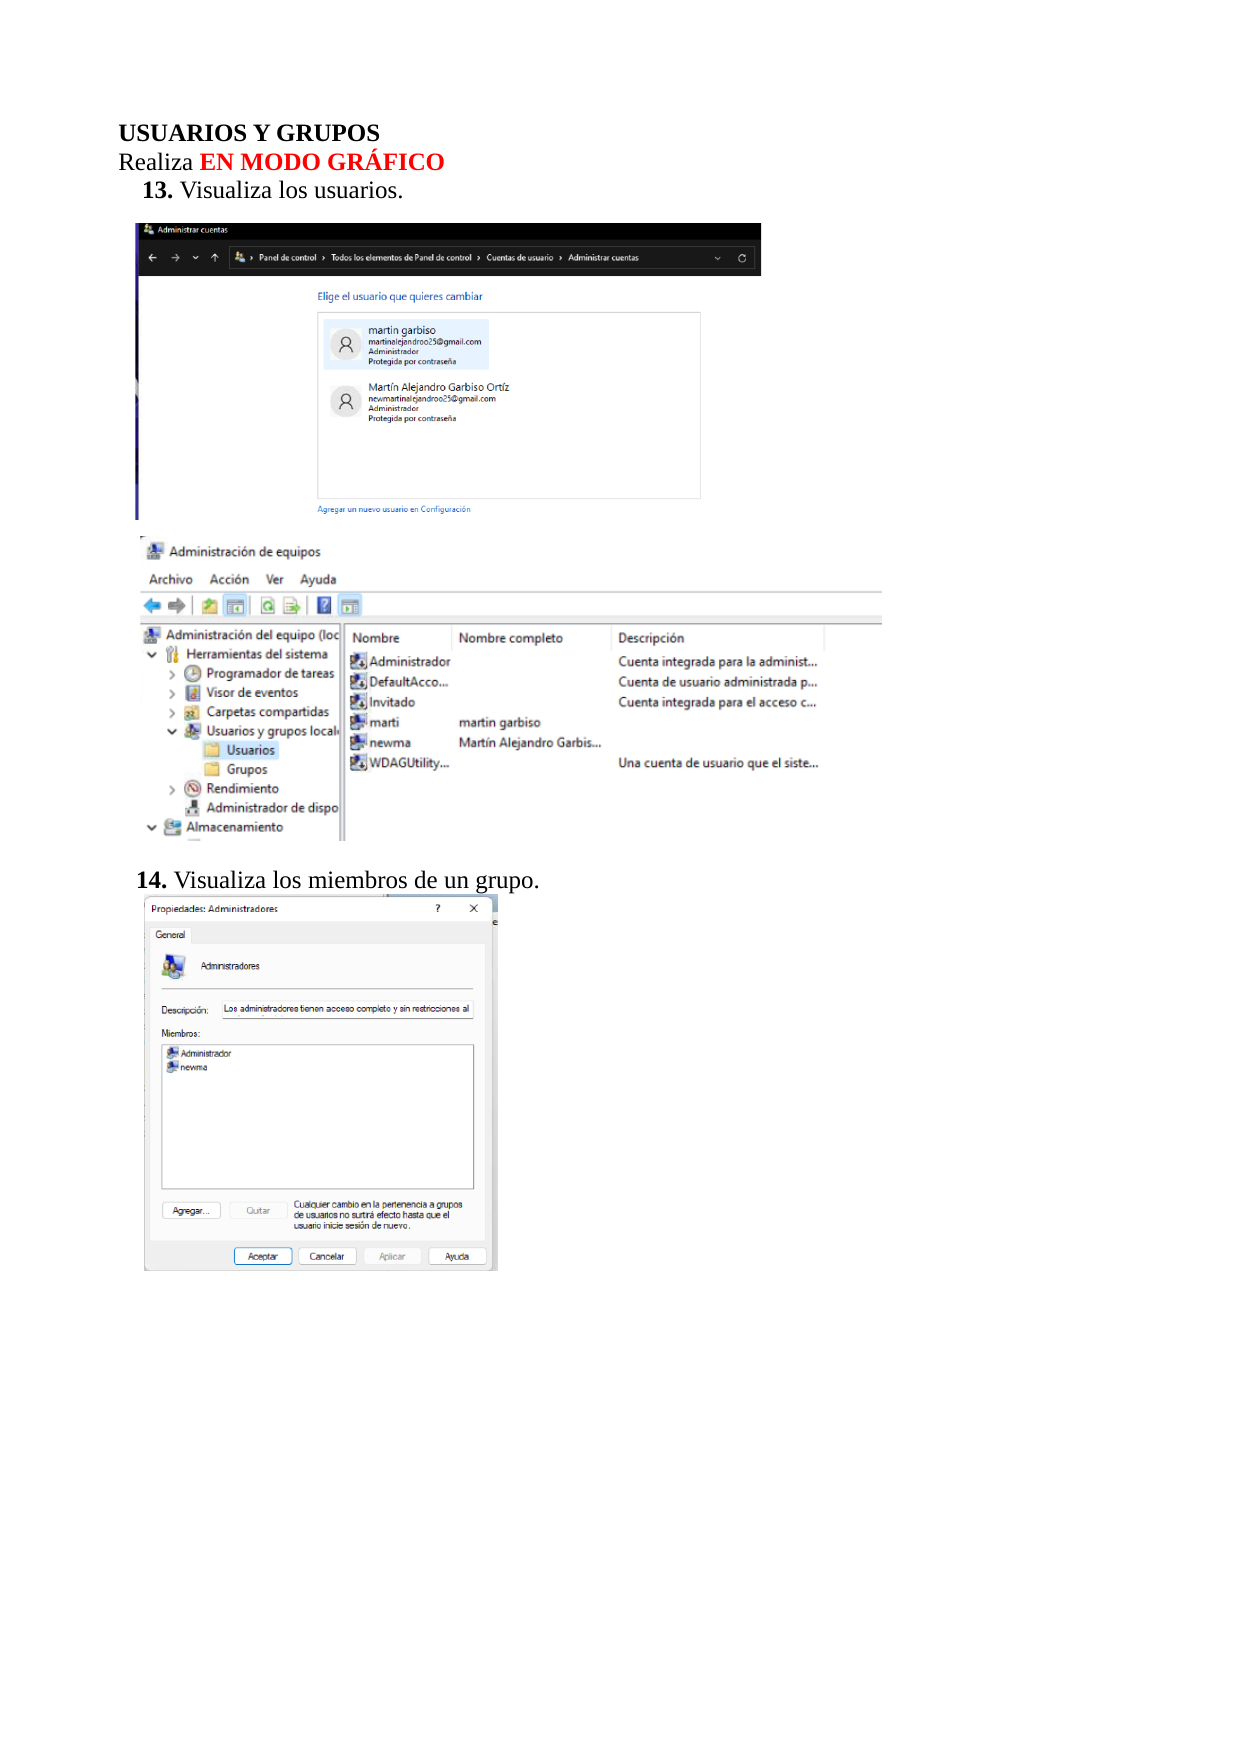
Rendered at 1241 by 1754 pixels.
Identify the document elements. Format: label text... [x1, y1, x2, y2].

list Visualiza los miembros de un grupo. [136, 866, 1122, 894]
picture [144, 894, 498, 1271]
list Realiza EN MODO GRÁFICO [118, 147, 1122, 176]
picture [135, 223, 762, 520]
picture [140, 536, 882, 841]
list Visualiza los usuarios. [142, 176, 1122, 204]
list USUARIOS Y GRUPOS [118, 118, 1122, 147]
